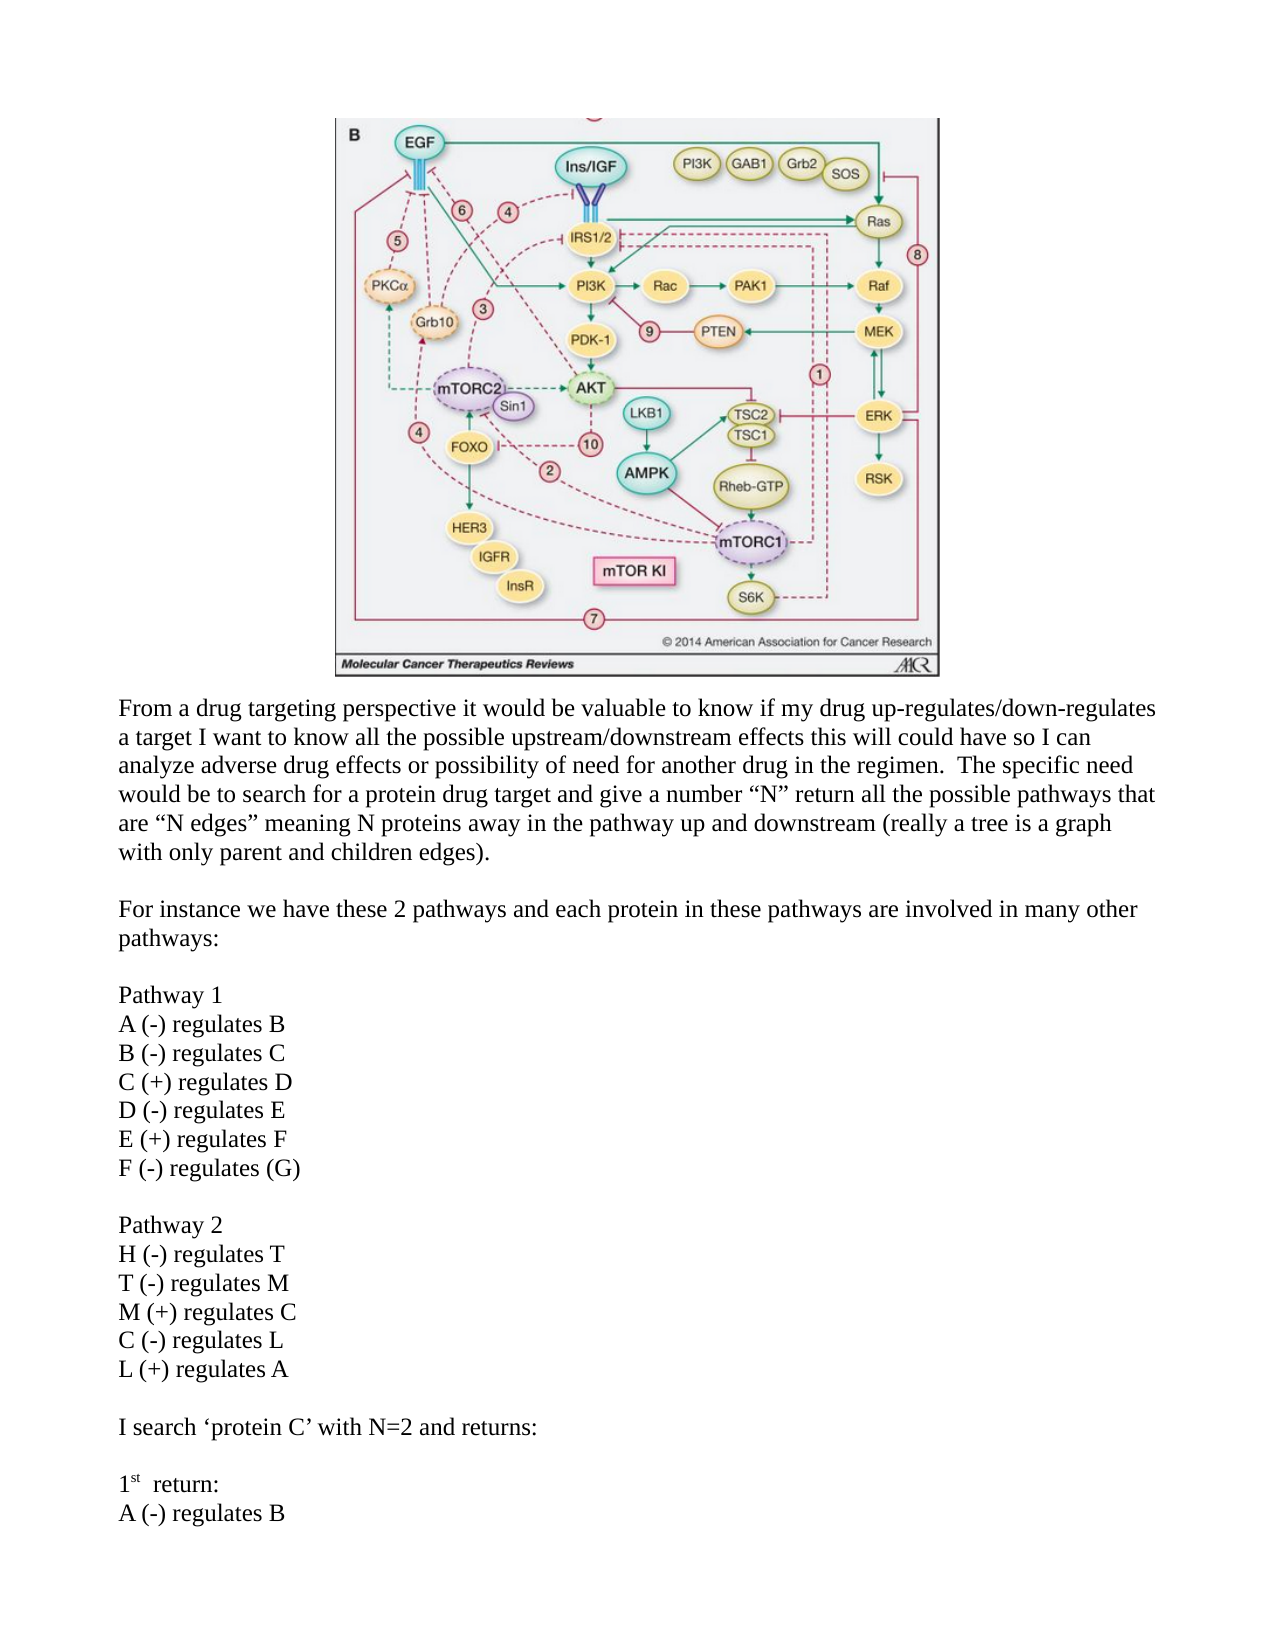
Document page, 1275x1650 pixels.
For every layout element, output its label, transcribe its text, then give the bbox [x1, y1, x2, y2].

text H (-) regulates T [118, 1239, 1157, 1268]
text C (-) regulates L [118, 1326, 1157, 1354]
text A (-) regulates B [118, 1009, 1157, 1038]
picture [335, 118, 941, 678]
text Pathway 1 [118, 981, 1157, 1009]
text T (-) regulates M [118, 1268, 1157, 1297]
text M (+) regulates C [118, 1297, 1157, 1326]
text I search ‘protein C’ with N=2 and returns: [118, 1412, 1157, 1441]
text L (+) regulates A [118, 1354, 1157, 1383]
text A (-) regulates B [118, 1498, 1157, 1527]
text B (-) regulates C [118, 1038, 1157, 1067]
text F (-) regulates (G) [118, 1153, 1157, 1182]
text 1st return: [118, 1469, 1157, 1498]
text Pathway 2 [118, 1211, 1157, 1239]
text From a drug targeting perspective it would be valuable to know if my drug up-regulates/down-regulates a target I want to know all the possible upstream/downstream effects this will could have so I can analyze adverse drug effects or possibility of need for another drug in the regimen. The specific need would be to search for a protein drug target and give a number “N” return all the possible pathways that are “N edges” meaning N proteins away in the pathway up and downstream (really a tree is a graph with only parent and children edges). [118, 693, 1157, 866]
text C (+) regulates D [118, 1067, 1157, 1096]
text E (+) regulates F [118, 1124, 1157, 1153]
text For instance we have these 2 pathways and each protein in these pathways are involved in many other pathways: [118, 894, 1157, 952]
text D (-) regulates E [118, 1096, 1157, 1124]
